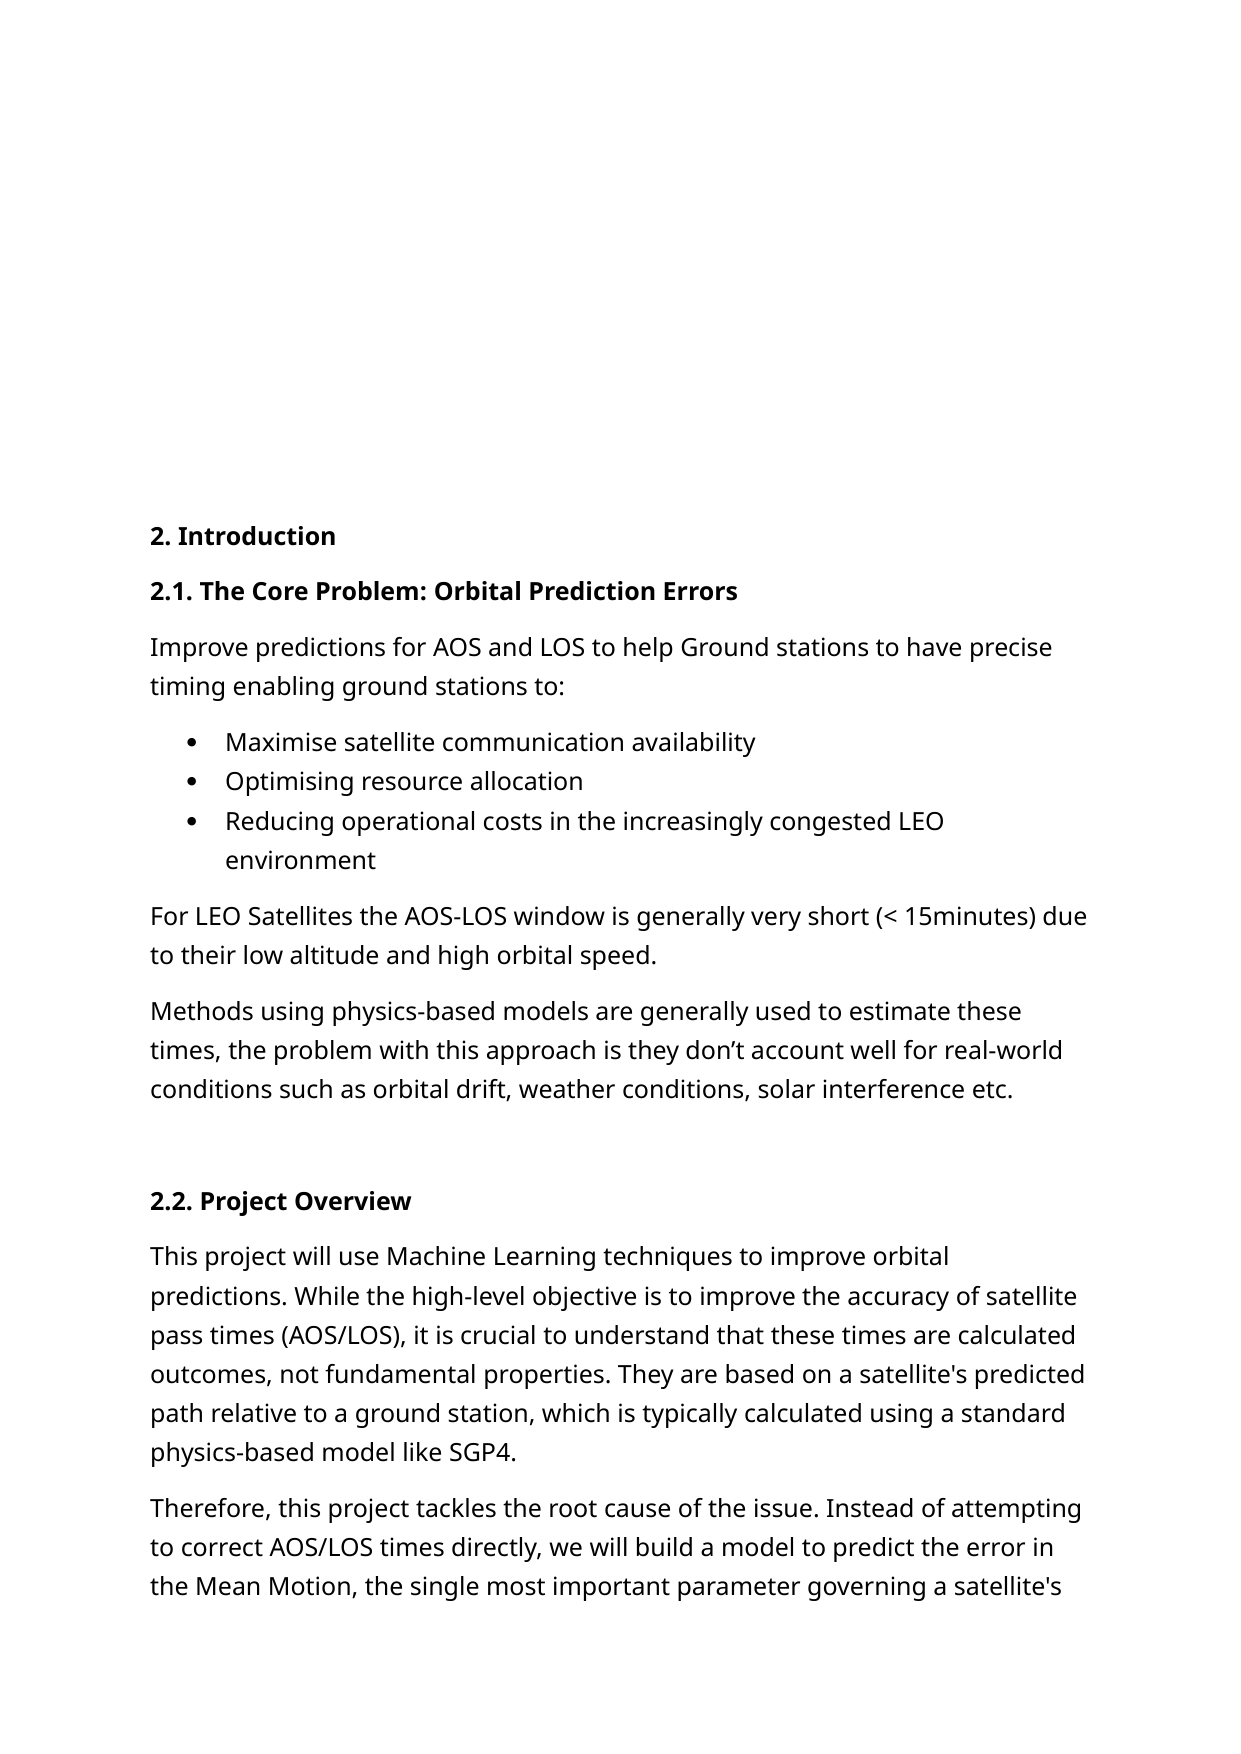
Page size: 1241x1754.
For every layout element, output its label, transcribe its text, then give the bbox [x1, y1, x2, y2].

text Therefore, this project tackles the root cause of the issue. Instead of attempting to correct AOS/LOS times directly, we will build a model to predict the error in the Mean Motion, the single most important parameter governing a satellite's [150, 1491, 1090, 1603]
list Reducing operational costs in the increasingly congested LEO environment [187, 803, 1090, 876]
text Improve predictions for AOS and LOS to help Ground stations to have precise timing enabling ground stations to: [150, 630, 1090, 703]
text This project will use Machine Learning techniques to improve orbital predictions. While the high-level objective is to improve the accuracy of satellite pass times (AOS/LOS), it is crucial to understand that these times are calculated outcomes, not fundamental properties. They are based on a satellite's predicted path relative to a ground station, which is typically calculated using a standard physics-based model like SGP4. [150, 1239, 1090, 1469]
list Maximise satellite communication availability [187, 725, 1090, 759]
text 2.1. The Core Problem: Orbital Prediction Errors [150, 574, 1090, 608]
text 2.2. Project Overview [150, 1183, 1090, 1217]
list Optimising resource allocation [187, 764, 1090, 798]
text For LEO Satellites the AOS-LOS window is generally very short (< 15minutes) due to their low altitude and high orbital speed. [150, 898, 1090, 971]
text Methods using physics-based models are generally used to estimate these times, the problem with this approach is they don’t account well for real-world conditions such as orbital drift, weather conditions, solar interference etc. [150, 993, 1090, 1106]
text 2. Introduction [150, 518, 1090, 552]
